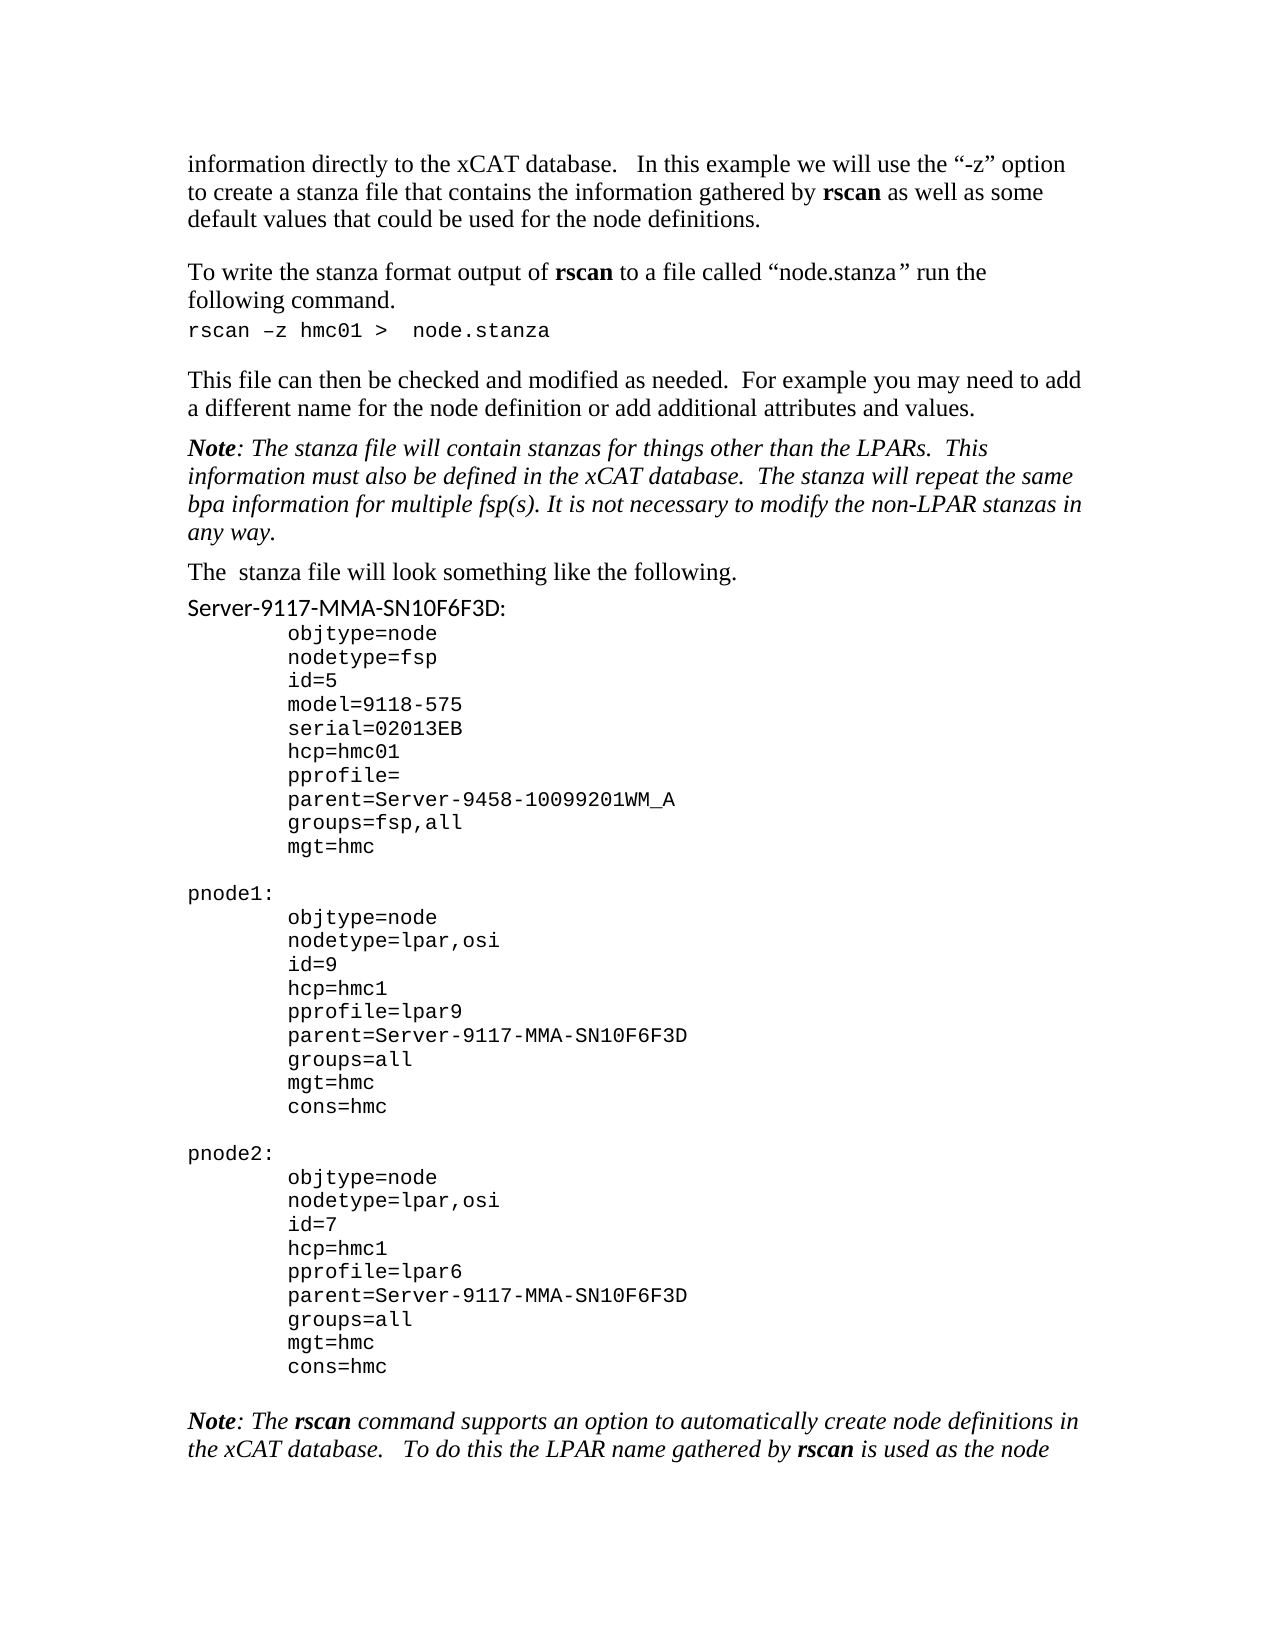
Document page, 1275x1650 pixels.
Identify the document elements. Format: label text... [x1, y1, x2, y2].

text mgt=hmc [187, 1332, 1087, 1356]
list Note: The rscan command supports an option to automatically create node definitions in the xCAT database. To do this the LPAR name gathered by rscan is used as the node [187, 1407, 1087, 1463]
text cons=hmc [187, 1356, 1087, 1380]
text hcp=hmc1 [187, 978, 1087, 1001]
text pprofile=lpar9 [187, 1001, 1087, 1025]
text Server-9117-MMA-SN10F6F3D: [187, 598, 1087, 623]
text hcp=hmc1 [187, 1238, 1087, 1261]
list information directly to the xCAT database. In this example we will use the “-z” option to create a stanza file that contains the information gathered by rscan as well as some default values that could be used for the node definitions. [187, 150, 1087, 233]
text id=7 [187, 1214, 1087, 1238]
text pprofile= [187, 765, 1087, 788]
text mgt=hmc [187, 1072, 1087, 1096]
text pnode1: [187, 883, 1087, 907]
text parent=Server-9117-MMA-SN10F6F3D [187, 1285, 1087, 1309]
text pnode2: [187, 1143, 1087, 1167]
text hcp=hmc01 [187, 741, 1087, 765]
text groups=all [187, 1049, 1087, 1072]
text objtype=node [187, 623, 1087, 647]
text parent=Server-9117-MMA-SN10F6F3D [187, 1025, 1087, 1049]
text id=9 [187, 954, 1087, 978]
text mgt=hmc [187, 836, 1087, 859]
text groups=fsp,all [187, 812, 1087, 836]
text id=5 [187, 670, 1087, 694]
text serial=02013EB [187, 718, 1087, 741]
list The stanza file will look something like the following. [187, 558, 1087, 586]
text pprofile=lpar6 [187, 1261, 1087, 1285]
text nodetype=fsp [187, 647, 1087, 670]
text model=9118-575 [187, 694, 1087, 718]
text nodetype=lpar,osi [187, 1191, 1087, 1214]
text objtype=node [187, 1167, 1087, 1191]
text cons=hmc [187, 1096, 1087, 1119]
list This file can then be checked and modified as needed. For example you may need to add a different name for the node definition or add additional attributes and values. [187, 367, 1087, 422]
text rscan –z hmc01 > node.stanza [187, 320, 1087, 343]
text parent=Server-9458-10099201WM_A [187, 788, 1087, 812]
text groups=all [187, 1309, 1087, 1332]
text nodetype=lpar,osi [187, 930, 1087, 954]
list To write the stanza format output of rscan to a file called “node.stanza” run the following command. [187, 258, 1087, 313]
text objtype=node [187, 907, 1087, 930]
list Note: The stanza file will contain stanzas for things other than the LPARs. This information must also be defined in the xCAT database. The stanza will repeat the same bpa information for multiple fsp(s). It is not necessary to modify the non-LPAR stanzas in any way. [187, 434, 1087, 545]
